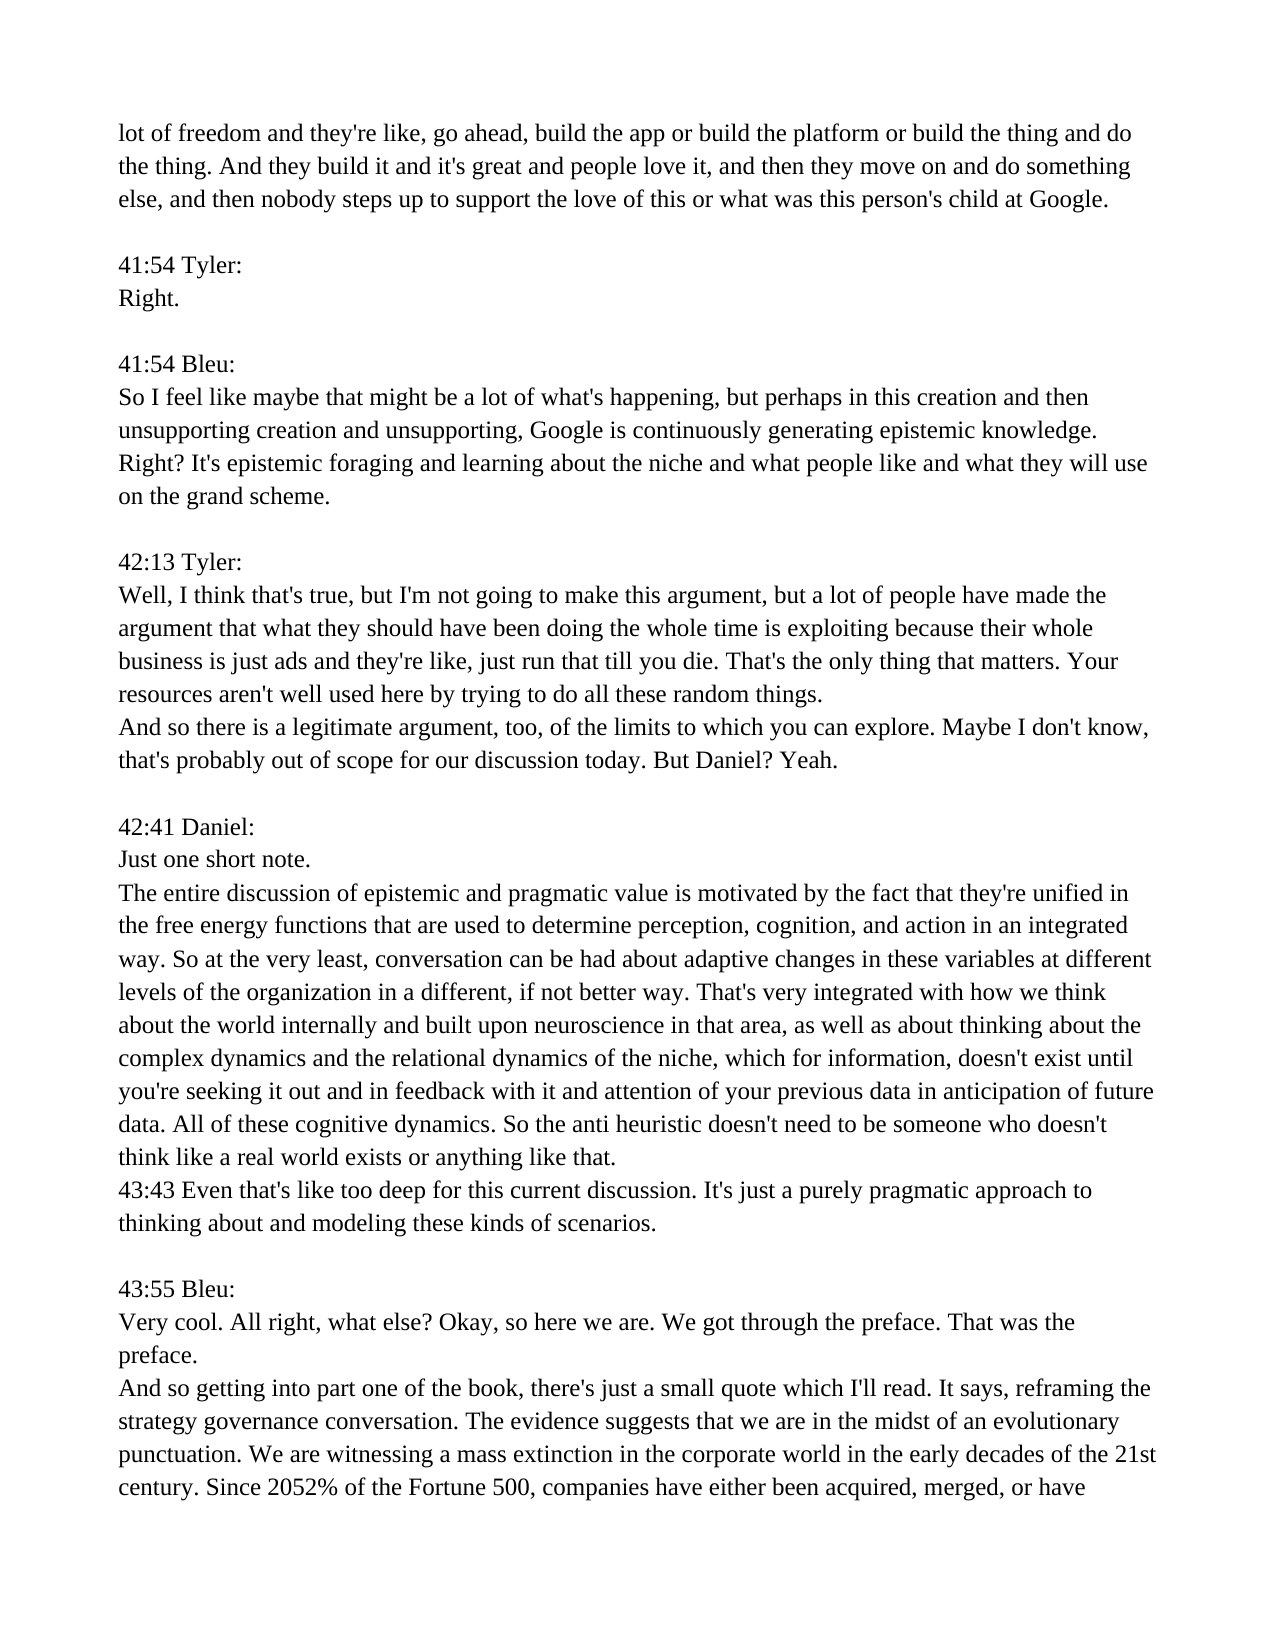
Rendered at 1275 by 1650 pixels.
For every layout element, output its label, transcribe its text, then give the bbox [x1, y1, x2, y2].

text lot of freedom and they're like, go ahead, build the app or build the platform or build the thing and do the thing. And they build it and it's great and people love it, and then they move on and do something else, and then nobody steps up to support the love of this or what was this person's child at Google. [118, 118, 1157, 213]
text 41:54 Tyler: [118, 250, 1157, 279]
text And so getting into part one of the book, there's just a small quote which I'll read. It says, reframing the strategy governance conversation. The evidence suggests that we are in the midst of an evolutionary punctuation. We are witnessing a mass extinction in the corporate world in the early decades of the 21st century. Since 2052% of the Fortune 500, companies have either been acquired, merged, or have [118, 1373, 1157, 1501]
text 41:54 Bleu: [118, 349, 1157, 378]
text And so there is a legitimate argument, too, of the limits to which you can explore. Maybe I don't know, that's probably out of scope for our discussion today. But Daniel? Yeah. [118, 712, 1157, 774]
text The entire discussion of epistemic and pragmatic value is motivated by the fact that they're unified in the free energy functions that are used to determine perception, cognition, and action in an integrated way. So at the very least, conversation can be had about adaptive changes in these variables at different levels of the organization in a different, if not better way. That's very integrated with how we think about the world internally and built upon neuroscience in that area, as well as about thinking about the complex dynamics and the relational dynamics of the niche, which for information, doesn't exist until you're seeking it out and in feedback with it and attention of your previous data in anticipation of future data. All of these cognitive dynamics. So the anti heuristic doesn't need to be someone who doesn't think like a real world exists or anything like that. [118, 878, 1157, 1171]
text Very cool. All right, what else? Okay, so here we are. We got through the preface. That was the preface. [118, 1307, 1157, 1369]
text 43:43 Even that's like too deep for this current discussion. It's just a purely pragmatic approach to thinking about and modeling these kinds of scenarios. [118, 1175, 1157, 1237]
text Right. [118, 283, 1157, 312]
text 42:41 Daniel: [118, 812, 1157, 840]
text Just one short note. [118, 844, 1157, 873]
text Right? It's epistemic foraging and learning about the niche and what people like and what they will use on the grand scheme. [118, 448, 1157, 510]
text So I feel like maybe that might be a lot of what's happening, but perhaps in this creation and then unsupporting creation and unsupporting, Google is continuously generating epistemic knowledge. [118, 382, 1157, 444]
text Well, I think that's true, but I'm not going to make this argument, but a lot of people have made the argument that what they should have been doing the whole time is exploiting because their whole business is just ads and they're like, just run that till you die. That's the only thing that matters. Your resources aren't well used here by trying to do all these random things. [118, 580, 1157, 708]
text 42:13 Tyler: [118, 547, 1157, 576]
text 43:55 Bleu: [118, 1274, 1157, 1303]
